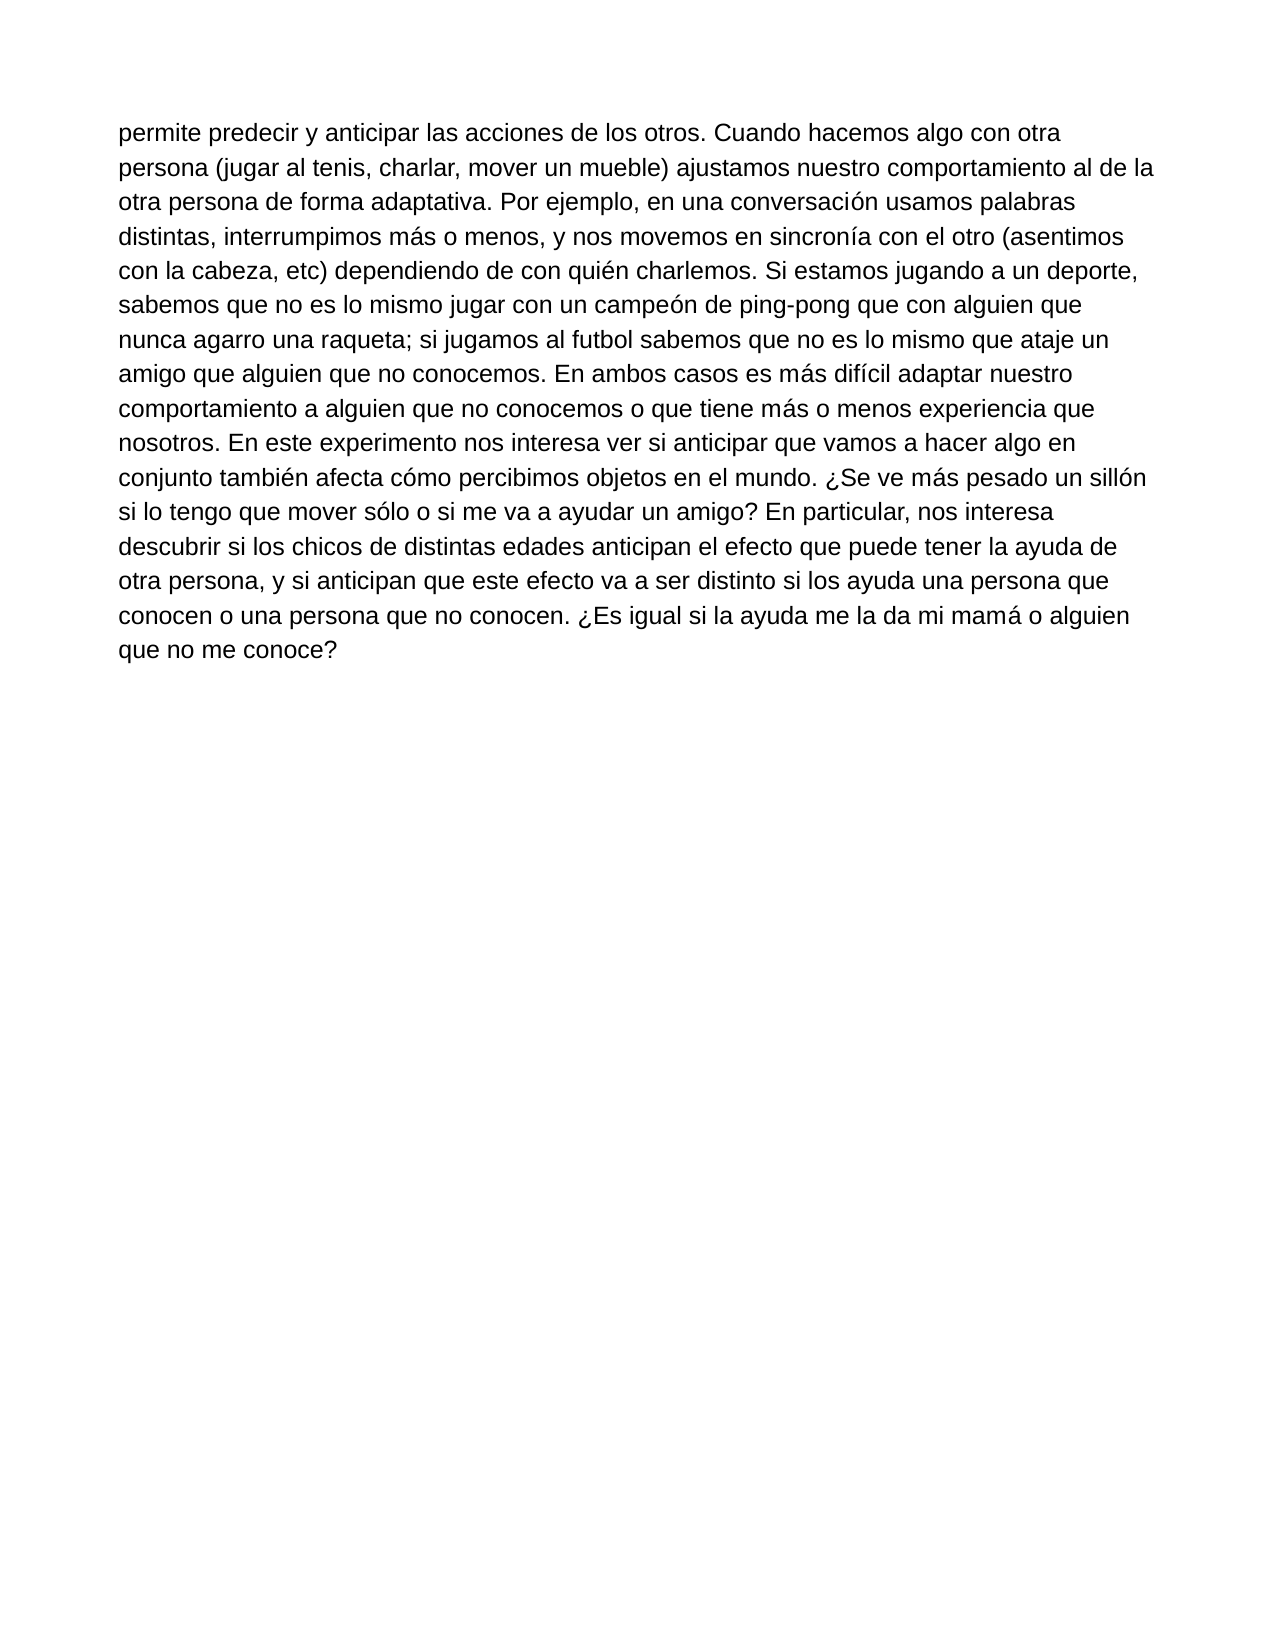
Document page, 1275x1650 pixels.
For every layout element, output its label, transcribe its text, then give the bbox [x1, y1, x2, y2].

text permite predecir y anticipar las acciones de los otros. Cuando hacemos algo con otra persona (jugar al tenis, charlar, mover un mueble) ajustamos nuestro comportamiento al de la otra persona de forma adaptativa. Por ejemplo, en una conversación usamos palabras distintas, interrumpimos más o menos, y nos movemos en sincronía con el otro (asentimos con la cabeza, etc) dependiendo de con quién charlemos. Si estamos jugando a un deporte, sabemos que no es lo mismo jugar con un campeón de ping-pong que con alguien que nunca agarro una raqueta; si jugamos al futbol sabemos que no es lo mismo que ataje un amigo que alguien que no conocemos. En ambos casos es más difícil adaptar nuestro comportamiento a alguien que no conocemos o que tiene más o menos experiencia que nosotros. En este experimento nos interesa ver si anticipar que vamos a hacer algo en conjunto también afecta cómo percibimos objetos en el mundo. ¿Se ve más pesado un sillón si lo tengo que mover sólo o si me va a ayudar un amigo? En particular, nos interesa descubrir si los chicos de distintas edades anticipan el efecto que puede tener la ayuda de otra persona, y si anticipan que este efecto va a ser distinto si los ayuda una persona que conocen o una persona que no conocen. ¿Es igual si la ayuda me la da mi mamá o alguien que no me conoce? [118, 118, 1157, 664]
